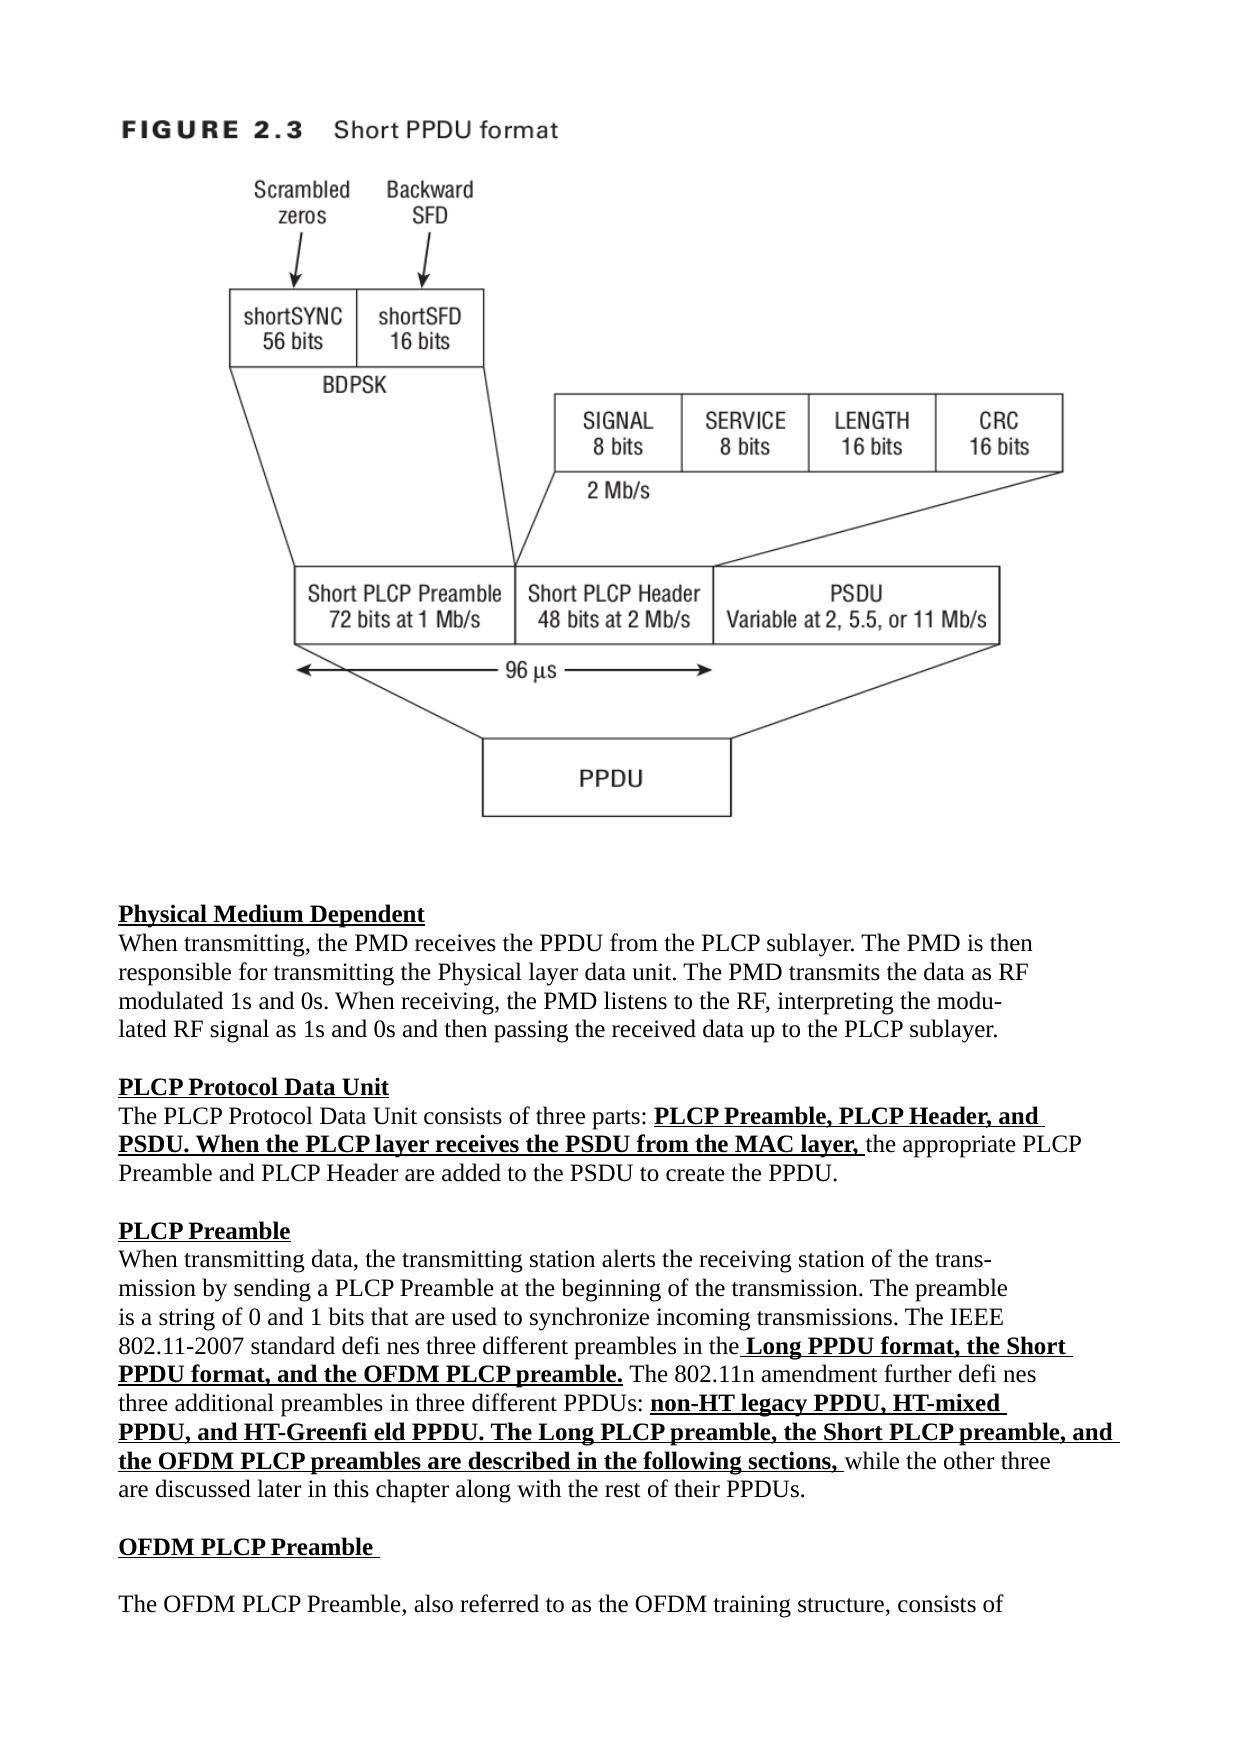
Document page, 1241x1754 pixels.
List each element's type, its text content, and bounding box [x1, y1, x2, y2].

text 802.11-2007 standard defi nes three different preambles in the Long PPDU format, the Short [118, 1331, 1122, 1359]
text is a string of 0 and 1 bits that are used to synchronize incoming transmissions. The IEEE [118, 1302, 1122, 1331]
text OFDM PLCP Preamble [118, 1532, 1122, 1561]
text When transmitting, the PMD receives the PPDU from the PLCP sublayer. The PMD is then [118, 928, 1122, 957]
text PLCP Protocol Data Unit [118, 1072, 1122, 1101]
text the OFDM PLCP preambles are described in the following sections, while the other three [118, 1446, 1122, 1474]
text When transmitting data, the transmitting station alerts the receiving station of the trans- [118, 1244, 1122, 1273]
text three additional preambles in three different PPDUs: non-HT legacy PPDU, HT-mixed [118, 1388, 1122, 1417]
text lated RF signal as 1s and 0s and then passing the received data up to the PLCP sublayer. [118, 1014, 1122, 1043]
text The PLCP Protocol Data Unit consists of three parts: PLCP Preamble, PLCP Header, and [118, 1101, 1122, 1129]
text PPDU format, and the OFDM PLCP preamble. The 802.11n amendment further defi nes [118, 1359, 1122, 1388]
text Preamble and PLCP Header are added to the PSDU to create the PPDU. [118, 1158, 1122, 1187]
text PSDU. When the PLCP layer receives the PSDU from the MAC layer, the appropriate PLCP [118, 1129, 1122, 1158]
picture [118, 118, 1123, 871]
text responsible for transmitting the Physical layer data unit. The PMD transmits the data as RF [118, 957, 1122, 986]
text Physical Medium Dependent [118, 899, 1122, 928]
text are discussed later in this chapter along with the rest of their PPDUs. [118, 1474, 1122, 1503]
text modulated 1s and 0s. When receiving, the PMD listens to the RF, interpreting the modu- [118, 986, 1122, 1014]
text PLCP Preamble [118, 1216, 1122, 1244]
text mission by sending a PLCP Preamble at the beginning of the transmission. The preamble [118, 1273, 1122, 1302]
text The OFDM PLCP Preamble, also referred to as the OFDM training structure, consists of [118, 1589, 1122, 1618]
text PPDU, and HT-Greenfi eld PPDU. The Long PLCP preamble, the Short PLCP preamble, and [118, 1417, 1122, 1446]
